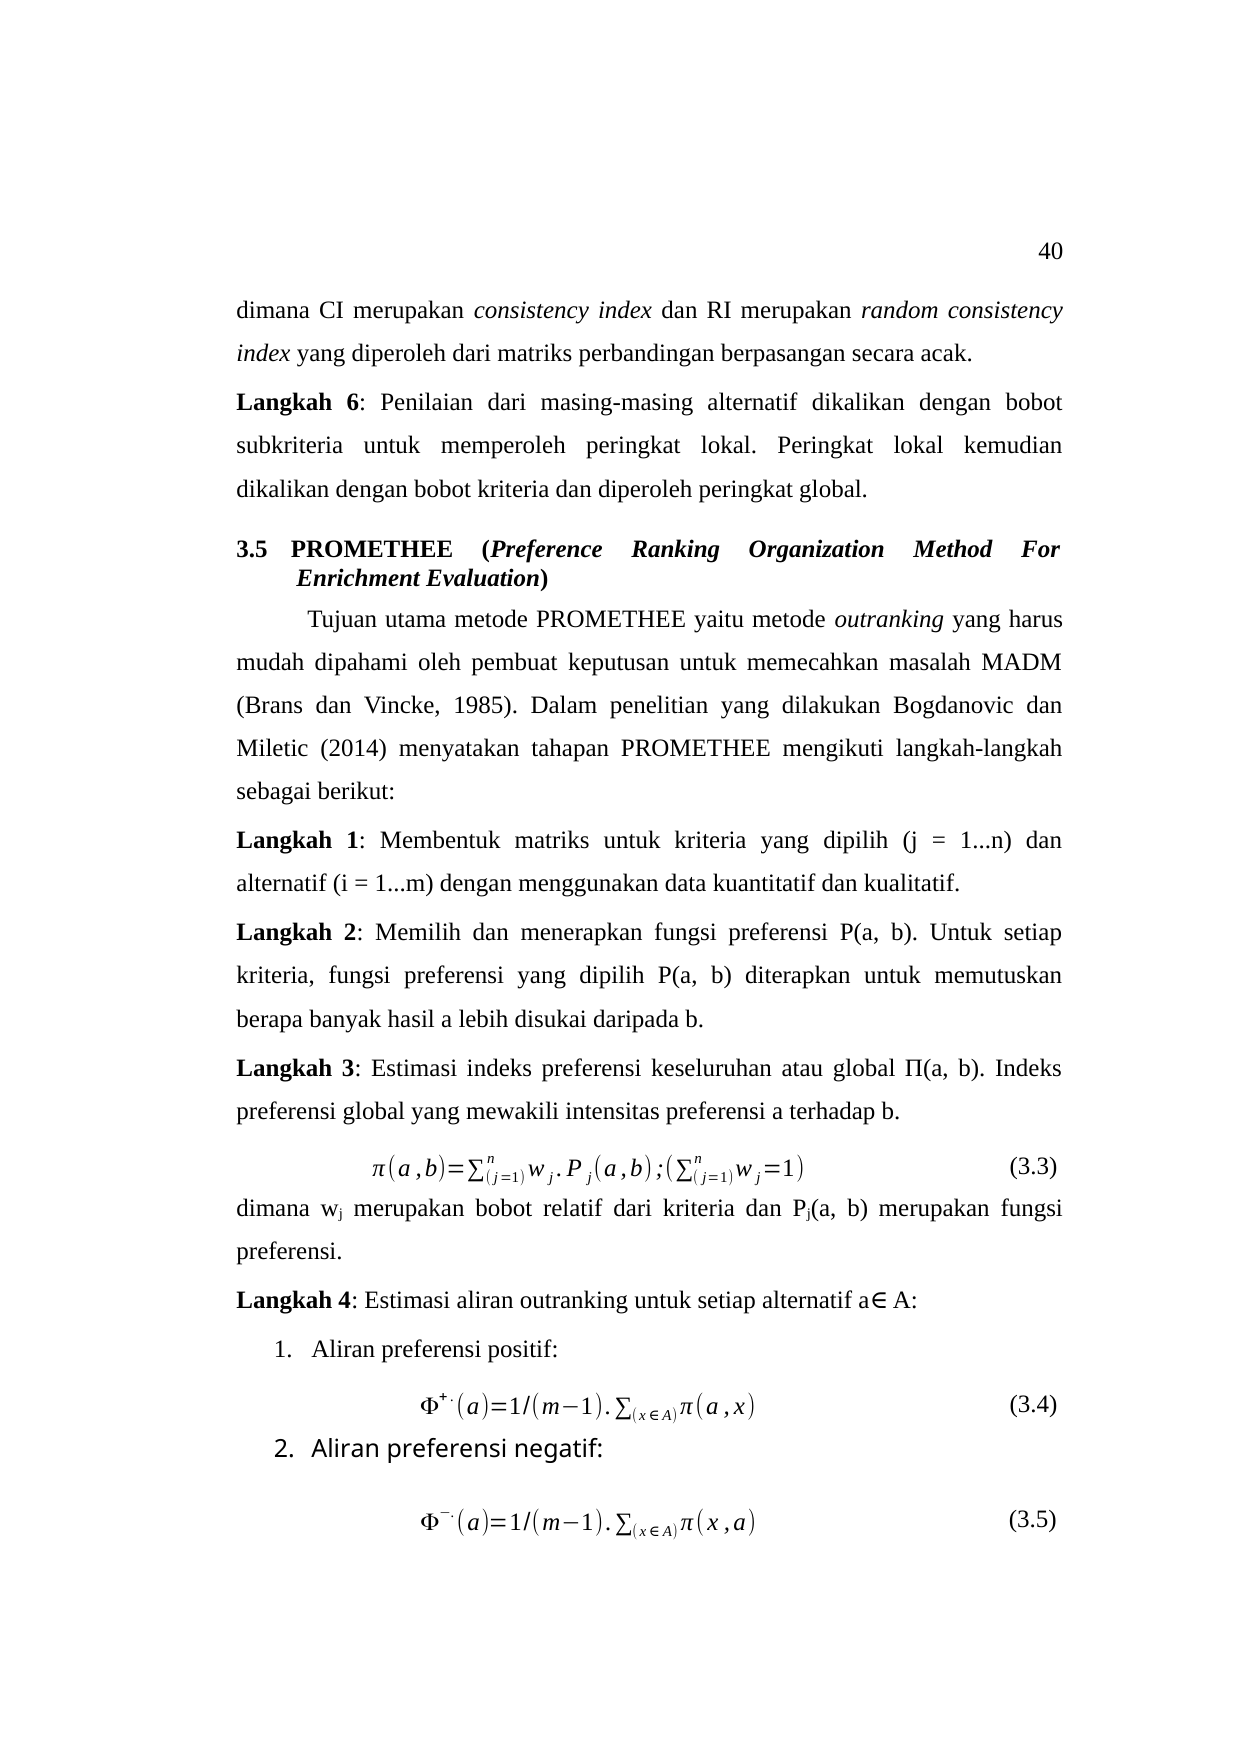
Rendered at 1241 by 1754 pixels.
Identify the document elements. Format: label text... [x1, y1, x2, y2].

table_header [236, 1383, 939, 1431]
table_header (3.3) [939, 1145, 1063, 1193]
list Aliran preferensi negatif: [274, 1431, 1063, 1465]
subtitle PROMETHEE (Preference Ranking Organization Method for Enrichment Evaluation) [236, 534, 1063, 592]
table_header [236, 1145, 939, 1193]
table_header (3.4) [939, 1383, 1063, 1431]
text Langkah 2: Memilih dan menerapkan fungsi preferensi P(a, b). Untuk setiap kriteria, fungsi preferensi yang dipilih P(a, b) diterapkan untuk memutuskan berapa banyak hasil a lebih disukai daripada b. [236, 917, 1063, 1032]
text Langkah 1: Membentuk matriks untuk kriteria yang dipilih (j = 1...n) dan alternatif (i = 1...m) dengan menggunakan data kuantitatif dan kualitatif. [236, 825, 1063, 897]
text dimana CI merupakan consistency index dan RI merupakan random consistency index yang diperoleh dari matriks perbandingan berpasangan secara acak. [236, 295, 1063, 367]
text Langkah 4: Estimasi aliran outranking untuk setiap alternatif a∈ A: [236, 1285, 1063, 1314]
text dimana wj merupakan bobot relatif dari kriteria dan Pj(a, b) merupakan fungsi preferensi. [236, 1193, 1063, 1264]
text Tujuan utama metode PROMETHEE yaitu metode outranking yang harus mudah dipahami oleh pembuat keputusan untuk memecahkan masalah MADM (Brans dan Vincke, 1985). Dalam penelitian yang dilakukan Bogdanovic dan Miletic (2014) menyatakan tahapan PROMETHEE mengikuti langkah-langkah sebagai berikut: [236, 604, 1063, 805]
text Langkah 3: Estimasi indeks preferensi keseluruhan atau global Π(a, b). Indeks preferensi global yang mewakili intensitas preferensi a terhadap b. [236, 1053, 1063, 1125]
list Aliran preferensi positif: [274, 1334, 1063, 1363]
table_header (3.5) [939, 1499, 1062, 1547]
text Langkah 6: Penilaian dari masing-masing alternatif dikalikan dengan bobot subkriteria untuk memperoleh peringkat lokal. Peringkat lokal kemudian dikalikan dengan bobot kriteria dan diperoleh peringkat global. [236, 387, 1063, 502]
table_header [237, 1499, 939, 1547]
